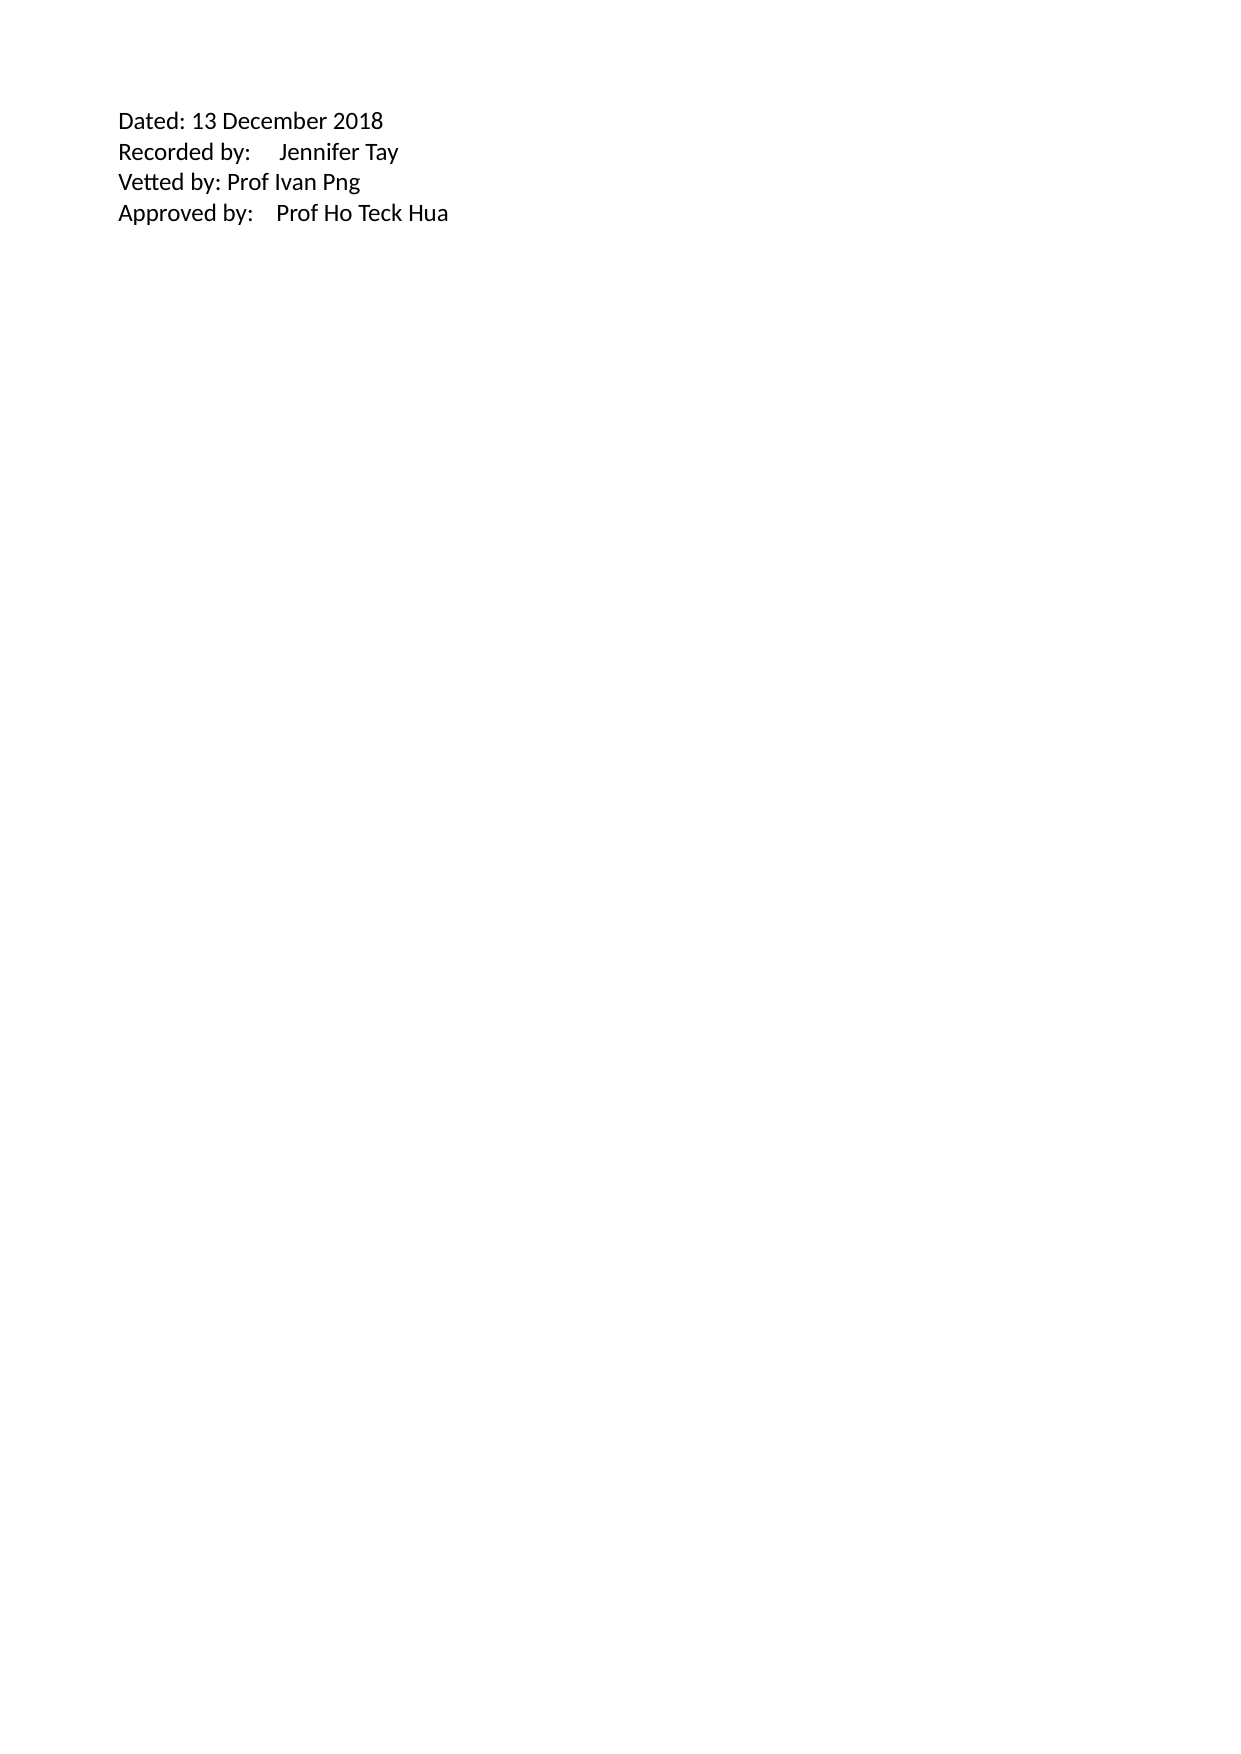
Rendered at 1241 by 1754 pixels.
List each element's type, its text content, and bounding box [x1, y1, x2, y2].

text Vetted by: Prof Ivan Png [118, 167, 1122, 197]
text Recorded by: Jennifer Tay [118, 136, 1122, 167]
text Dated: 13 December 2018 [118, 106, 1122, 136]
text Approved by: Prof Ho Teck Hua [118, 197, 1122, 228]
